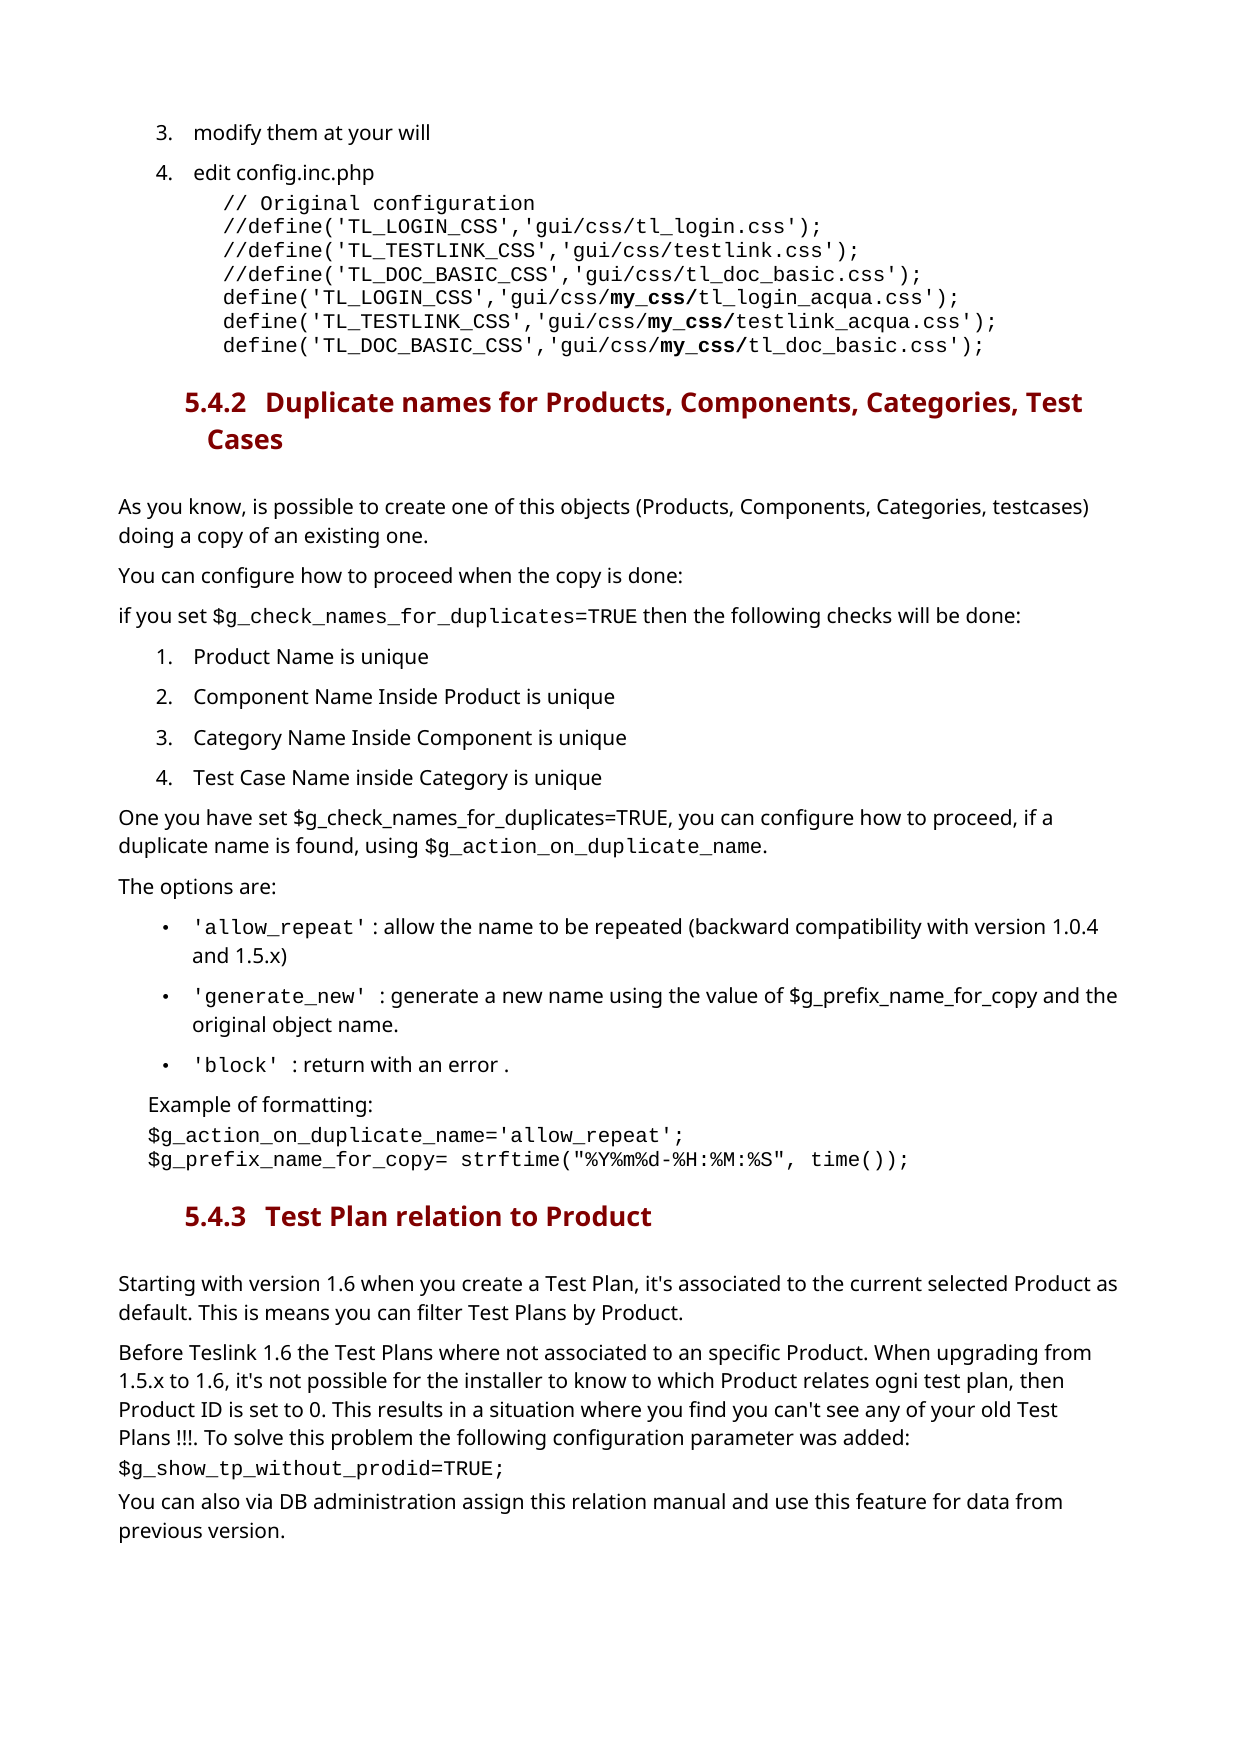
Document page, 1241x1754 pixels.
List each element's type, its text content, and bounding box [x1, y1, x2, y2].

list Test Case Name inside Category is unique [156, 763, 1122, 791]
list Component Name Inside Product is unique [156, 682, 1122, 711]
subtitle Test Plan relation to Product [177, 1197, 1122, 1234]
text The options are: [118, 872, 1122, 901]
text You can also via DB administration assign this relation manual and use this feature for data from previous version. [118, 1487, 1122, 1544]
text As you know, is possible to create one of this objects (Products, Components, Categories, testcases) doing a copy of an existing one. [118, 492, 1122, 549]
list // Original configuration [185, 193, 1122, 216]
text $g_show_tp_without_prodid=TRUE; [118, 1458, 1122, 1482]
list //define('TL_LOGIN_CSS','gui/css/tl_login.css'); //define('TL_TESTLINK_CSS','gui/css/testlink.css'); //define('TL_DOC_BASIC_CSS','gui/css/tl_doc_basic.css'); define('TL_LOGIN_CSS','gui/css/my_css/tl_login_acqua.css'); define('TL_TESTLINK_CSS','gui/css/my_css/testlink_acqua.css'); define('TL_DOC_BASIC_CSS','gui/css/my_css/tl_doc_basic.css'); [185, 216, 1122, 358]
list Product Name is unique [156, 642, 1122, 670]
text Starting with version 1.6 when you create a Test Plan, it's associated to the current selected Product as default. This is means you can filter Test Plans by Product. [118, 1269, 1122, 1326]
list modify them at your will [156, 118, 1122, 147]
list Category Name Inside Component is unique [156, 723, 1122, 751]
text if you set $g_check_names_for_duplicates=TRUE then the following checks will be done: [118, 602, 1122, 630]
list 'generate_new' : generate a new name using the value of $g_prefix_name_for_copy and the original object name. [162, 981, 1122, 1038]
text $g_action_on_duplicate_name='allow_repeat'; [148, 1125, 1122, 1148]
list edit config.inc.php [156, 158, 1122, 187]
text Example of formatting: [148, 1091, 1122, 1119]
text One you have set $g_check_names_for_duplicates=TRUE, you can configure how to proceed, if a duplicate name is found, using $g_action_on_duplicate_name. [118, 803, 1122, 860]
subtitle Duplicate names for Products, Components, Categories, Test Cases [177, 383, 1122, 457]
list 'allow_repeat' : allow the name to be repeated (backward compatibility with version 1.0.4 and 1.5.x) [162, 912, 1122, 969]
text Before Teslink 1.6 the Test Plans where not associated to an specific Product. When upgrading from 1.5.x to 1.6, it's not possible for the installer to know to which Product relates ogni test plan, then Product ID is set to 0. This results in a situation where you find you can't see any of your old Test Plans !!!. To solve this problem the following configuration parameter was added: [118, 1338, 1122, 1452]
text You can configure how to proceed when the copy is done: [118, 561, 1122, 590]
list 'block' : return with an error . [162, 1050, 1122, 1079]
text $g_prefix_name_for_copy= strftime("%Y%m%d-%H:%M:%S", time()); [148, 1148, 1122, 1172]
